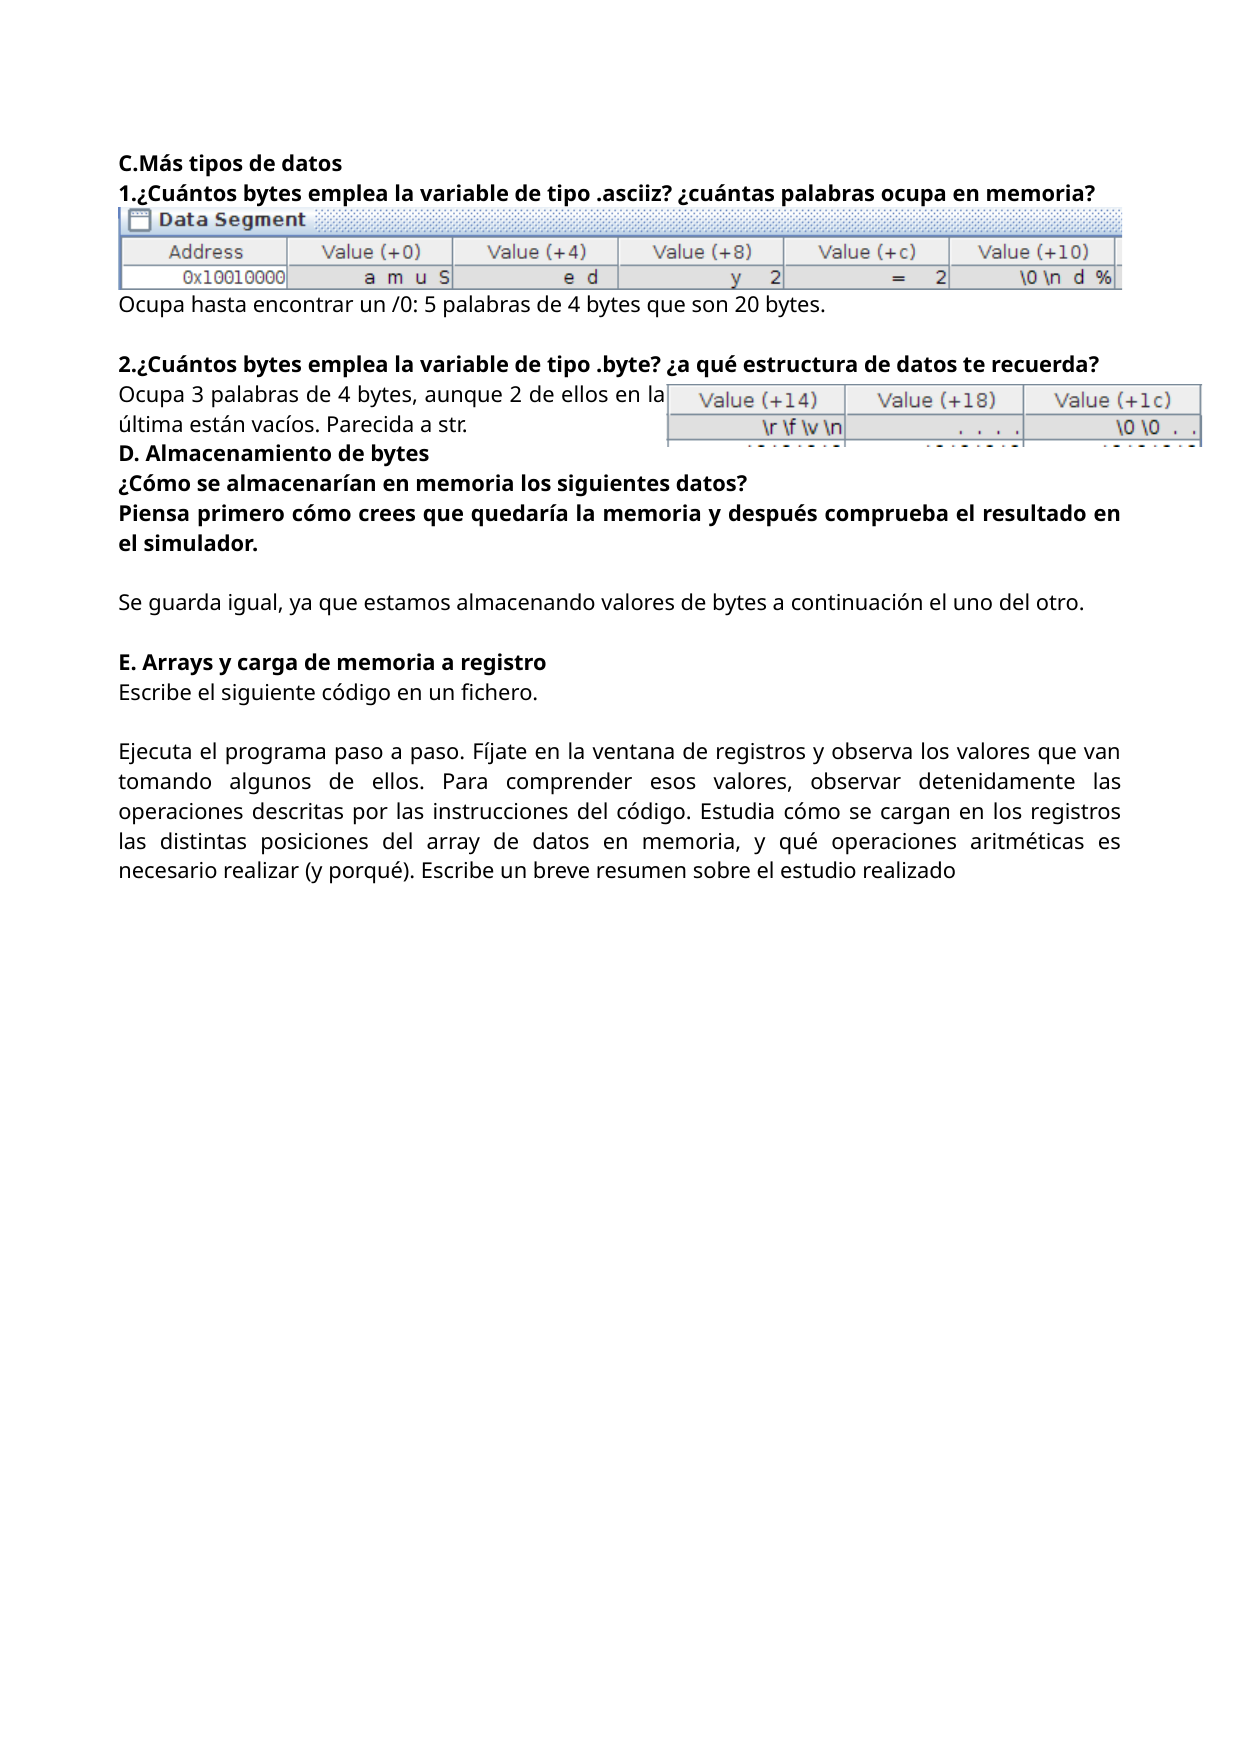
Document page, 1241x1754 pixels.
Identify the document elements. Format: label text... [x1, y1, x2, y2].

text ¿Cómo se almacenarían en memoria los siguientes datos? [118, 468, 1122, 498]
text Escribe el siguiente código en un fichero. [118, 677, 1122, 706]
text E. Arrays y carga de memoria a registro [118, 647, 1122, 677]
text D. Almacenamiento de bytes [118, 438, 1122, 468]
text Ocupa hasta encontrar un /0: 5 palabras de 4 bytes que son 20 bytes. [118, 290, 1122, 319]
text Piensa primero cómo crees que quedaría la memoria y después comprueba el resultado en el simulador. [118, 498, 1122, 557]
text C.Más tipos de datos [118, 148, 1122, 178]
text Ejecuta el programa paso a paso. Fíjate en la ventana de registros y observa los valores que van tomando algunos de ellos. Para comprender esos valores, observar detenidamente las operaciones descritas por las instrucciones del código. Estudia cómo se cargan en los registros las distintas posiciones del array de datos en memoria, y qué operaciones aritméticas es necesario realizar (y porqué). Escribe un breve resumen sobre el estudio realizado [118, 736, 1122, 885]
text 2.¿Cuántos bytes emplea la variable de tipo .byte? ¿a qué estructura de datos te recuerda? [118, 349, 1122, 379]
text Se guarda igual, ya que estamos almacenando valores de bytes a continuación el uno del otro. [118, 587, 1122, 617]
text Ocupa 3 palabras de 4 bytes, aunque 2 de ellos en la última están vacíos. Parecida a str. [118, 379, 1122, 438]
text 1.¿Cuántos bytes emplea la variable de tipo .asciiz? ¿cuántas palabras ocupa en memoria? [118, 178, 1122, 207]
picture [666, 384, 1203, 447]
picture [118, 207, 1123, 290]
